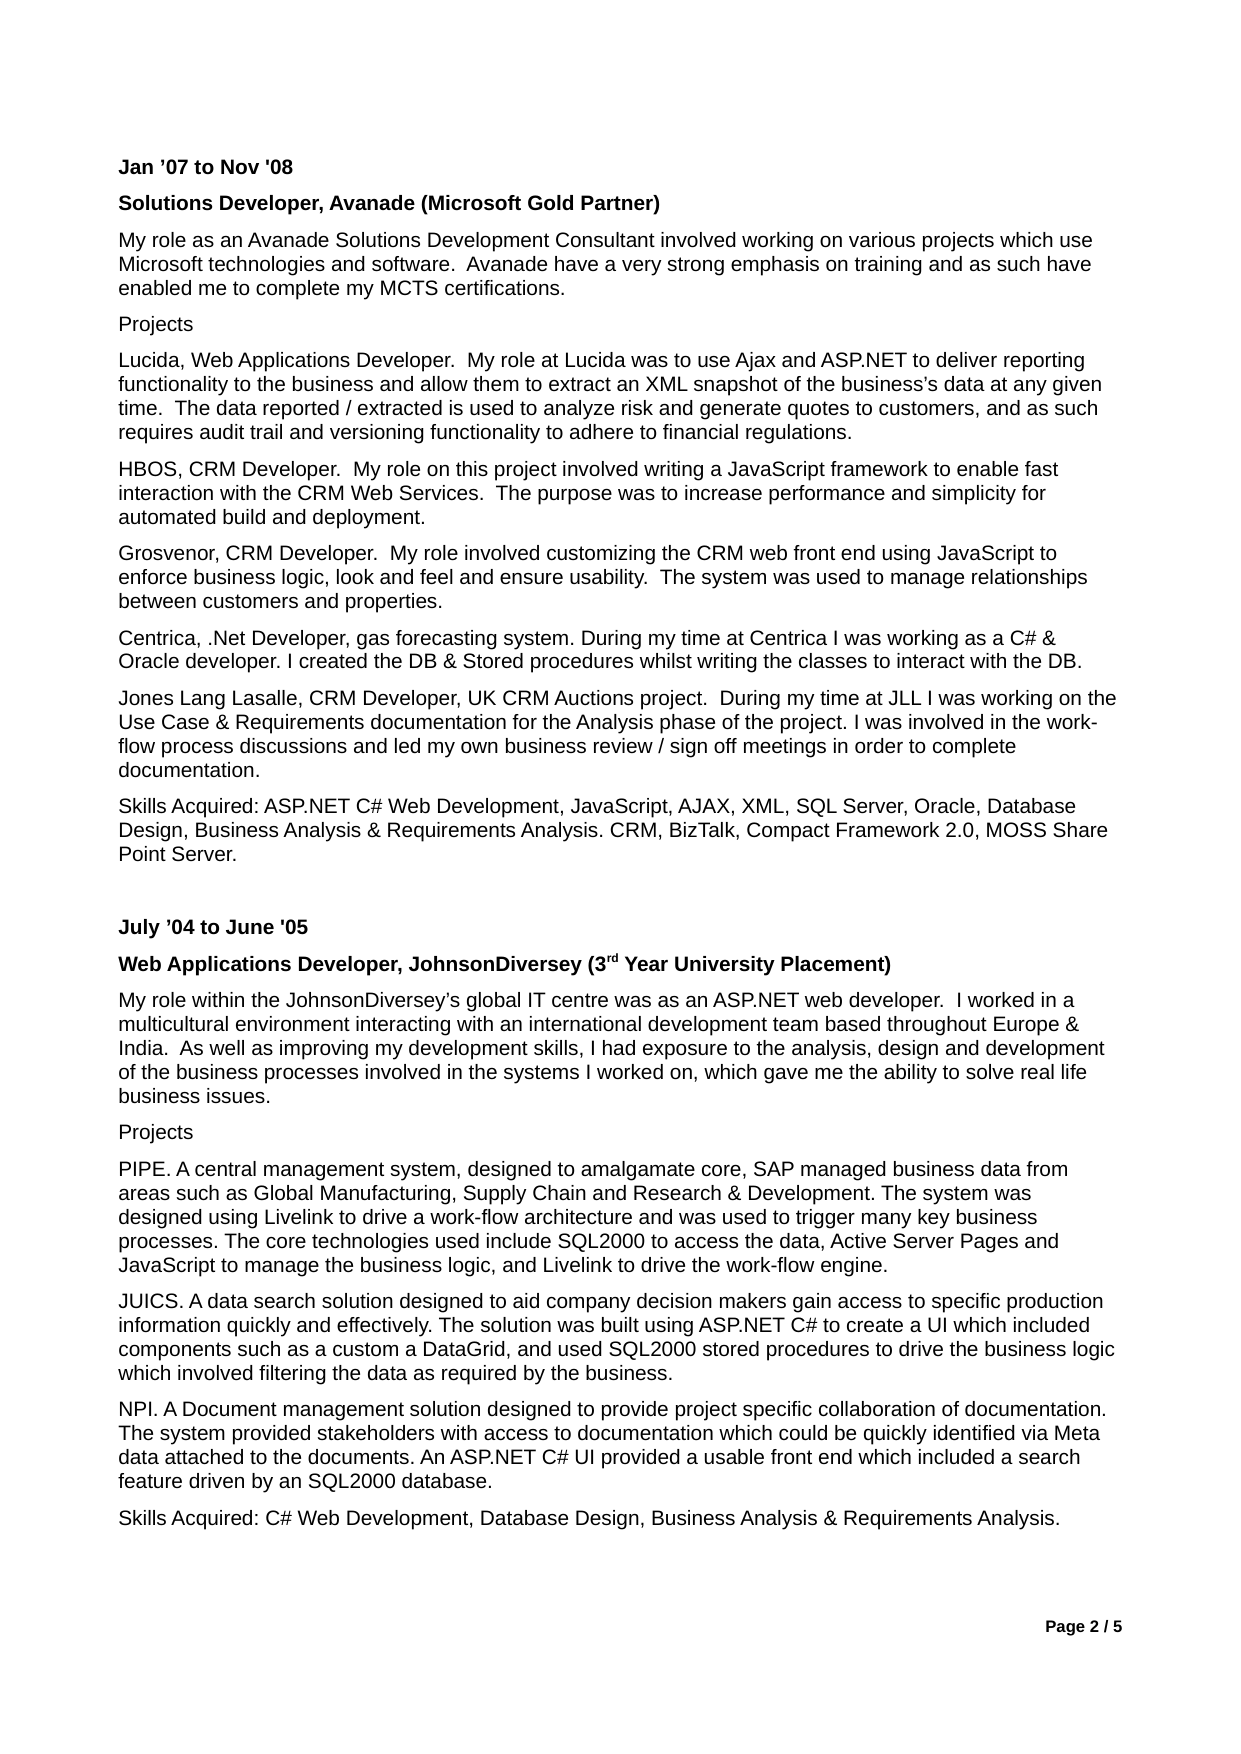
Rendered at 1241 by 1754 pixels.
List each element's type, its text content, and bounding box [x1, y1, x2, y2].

text Grosvenor, CRM Developer. My role involved customizing the CRM web front end using JavaScript to enforce business logic, look and feel and ensure usability. The system was used to manage relationships between customers and properties. [118, 541, 1122, 613]
text Skills Acquired: C# Web Development, Database Design, Business Analysis & Requirements Analysis. [118, 1506, 1122, 1529]
text Projects [118, 1120, 1122, 1144]
text Lucida, Web Applications Developer. My role at Lucida was to use Ajax and ASP.NET to deliver reporting functionality to the business and allow them to extract an XML snapshot of the business’s data at any given time. The data reported / extracted is used to analyze risk and generate quotes to customers, and as such requires audit trail and versioning functionality to adhere to financial regulations. [118, 348, 1122, 444]
text Jan ’07 to Nov '08 [118, 154, 1122, 178]
text PIPE. A central management system, designed to amalgamate core, SAP managed business data from areas such as Global Manufacturing, Supply Chain and Research & Development. The system was designed using Livelink to drive a work-flow architecture and was used to trigger many key business processes. The core technologies used include SQL2000 to access the data, Active Server Pages and JavaScript to manage the business logic, and Livelink to drive the work-flow engine. [118, 1157, 1122, 1276]
text Web Applications Developer, JohnsonDiversey (3rd Year University Placement) [118, 951, 1122, 975]
text Skills Acquired: ASP.NET C# Web Development, JavaScript, AJAX, XML, SQL Server, Oracle, Database Design, Business Analysis & Requirements Analysis. CRM, BizTalk, Compact Framework 2.0, MOSS Share Point Server. [118, 794, 1122, 866]
text My role within the JohnsonDiversey’s global IT centre was as an ASP.NET web developer. I worked in a multicultural environment interacting with an international development team based throughout Europe & India. As well as improving my development skills, I had exposure to the analysis, design and development of the business processes involved in the systems I worked on, which gave me the ability to solve real life business issues. [118, 988, 1122, 1108]
text HBOS, CRM Developer. My role on this project involved writing a JavaScript framework to enable fast interaction with the CRM Web Services. The purpose was to increase performance and simplicity for automated build and deployment. [118, 457, 1122, 528]
text July ’04 to June '05 [118, 915, 1122, 939]
text My role as an Avanade Solutions Development Consultant involved working on various projects which use Microsoft technologies and software. Avanade have a very strong emphasis on training and as such have enabled me to complete my MCTS certifications. [118, 227, 1122, 299]
text JUICS. A data search solution designed to aid company decision makers gain access to specific production information quickly and effectively. The solution was built using ASP.NET C# to create a UI which included components such as a custom a DataGrid, and used SQL2000 stored procedures to drive the business logic which involved filtering the data as required by the business. [118, 1289, 1122, 1385]
text Solutions Developer, Avanade (Microsoft Gold Partner) [118, 191, 1122, 215]
text Centrica, .Net Developer, gas forecasting system. During my time at Centrica I was working as a C# & Oracle developer. I created the DB & Stored procedures whilst writing the classes to interact with the DB. [118, 625, 1122, 673]
text Jones Lang Lasalle, CRM Developer, UK CRM Auctions project. During my time at JLL I was working on the Use Case & Requirements documentation for the Analysis phase of the project. I was involved in the work-flow process discussions and led my own business review / sign off meetings in order to complete documentation. [118, 686, 1122, 782]
text Projects [118, 312, 1122, 336]
text NPI. A Document management solution designed to provide project specific collaboration of documentation. The system provided stakeholders with access to documentation which could be quickly identified via Meta data attached to the documents. An ASP.NET C# UI provided a usable front end which included a search feature driven by an SQL2000 database. [118, 1397, 1122, 1493]
